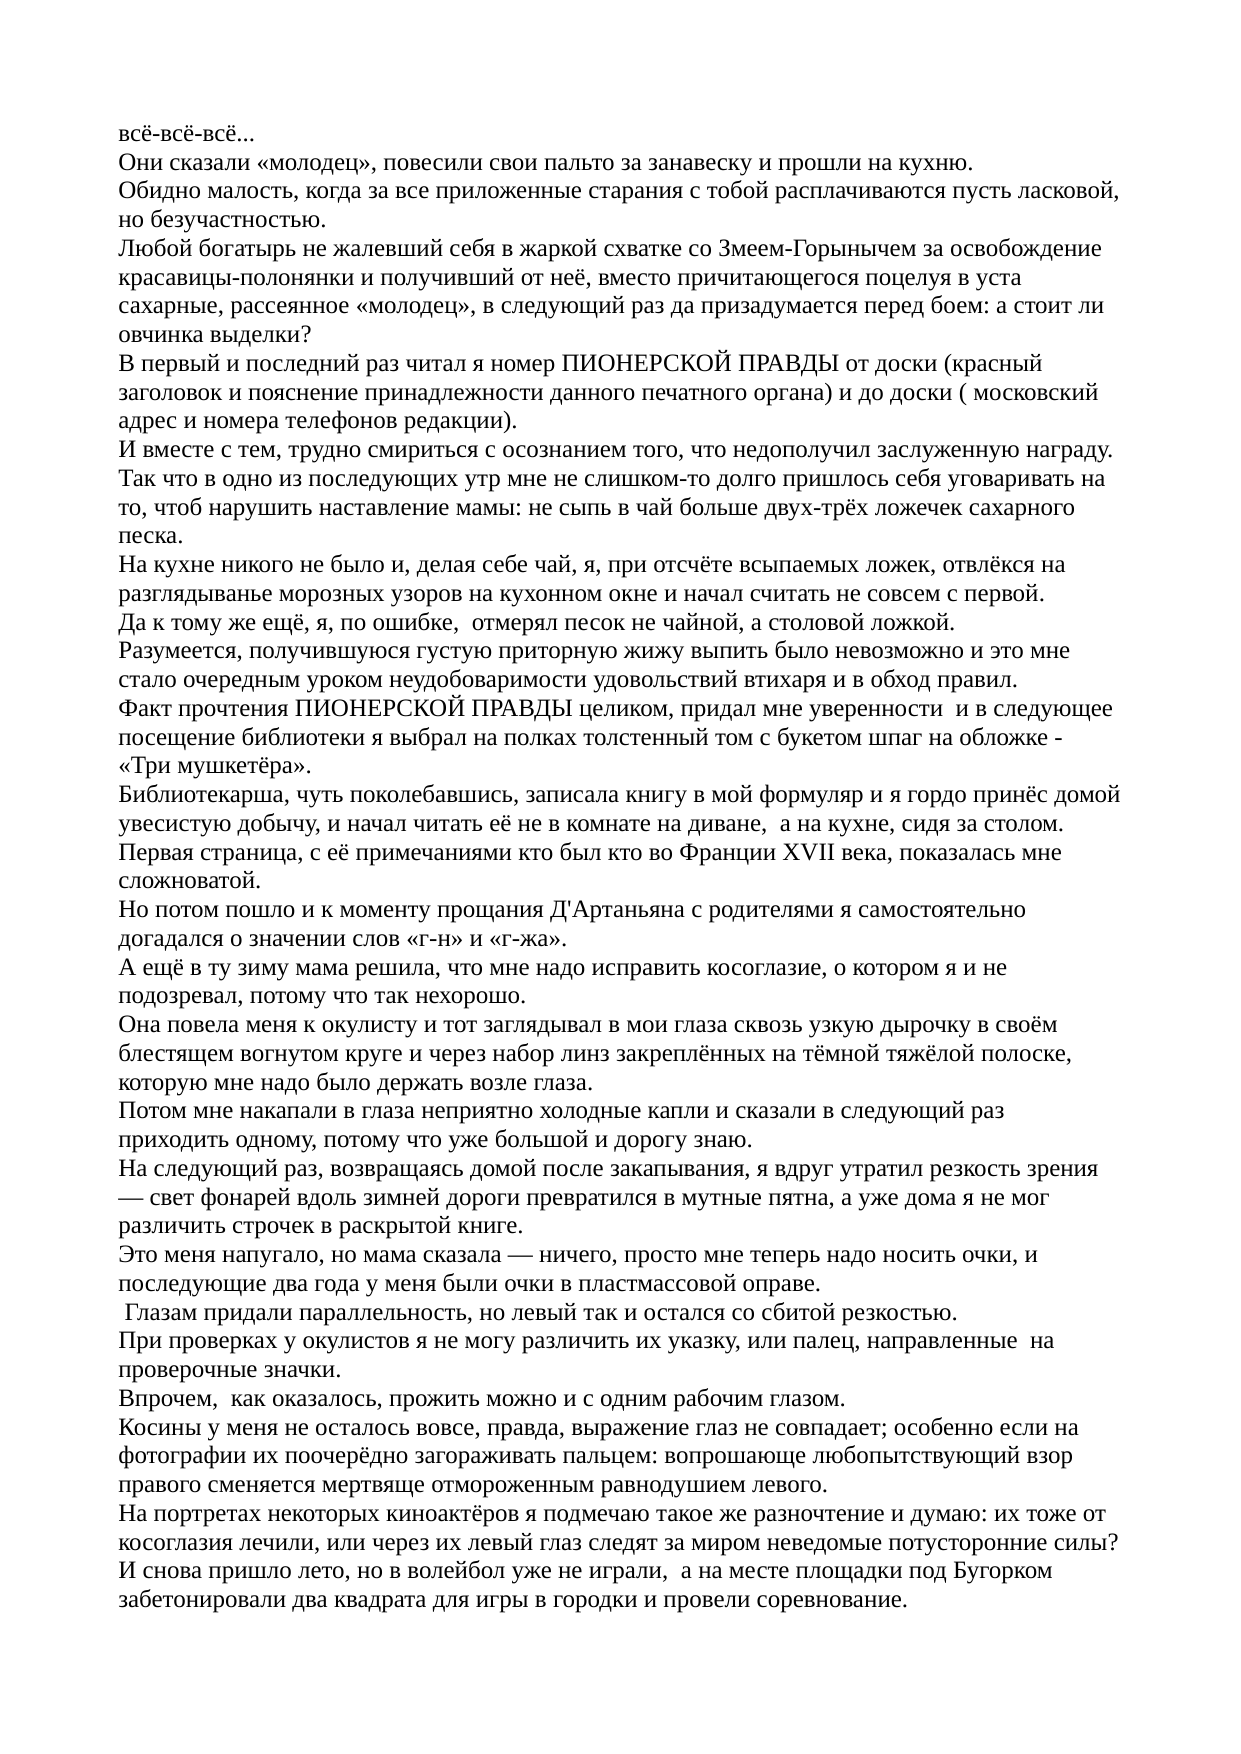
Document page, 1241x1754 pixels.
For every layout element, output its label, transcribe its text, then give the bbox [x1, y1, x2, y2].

text На портретах некоторых киноактёров я подмечаю такое же разночтение и думаю: их тоже от косоглазия лечили, или через их левый глаз следят за миром неведомые потусторонние силы? [118, 1498, 1122, 1556]
text На следующий раз, возвращаясь домой после закапывания, я вдруг утратил резкость зрения — свет фонарей вдоль зимней дороги превратился в мутные пятна, а уже дома я не мог различить строчек в раскрытой книге. [118, 1153, 1122, 1239]
text Факт прочтения ПИОНЕРСКОЙ ПРАВДЫ целиком, придал мне уверенности и в следующее посещение библиотеки я выбрал на полках толстенный том с букетом шпаг на обложке - «Три мушкетёра». [118, 693, 1122, 779]
text Они сказали «молодец», повесили свои пальто за занавеску и прошли на кухню. [118, 147, 1122, 176]
text Обидно малость, когда за все приложенные старания с тобой расплачиваются пусть ласковой, но безучастностью. [118, 176, 1122, 233]
text Но потом пошло и к моменту прощания Д'Aртаньяна с родителями я самостоятельно догадался о значении слов «г-н» и «г-жа». [118, 894, 1122, 952]
text Впрочем, как оказалось, прожить можно и с одним рабочим глазом. [118, 1383, 1122, 1412]
text Косины у меня не осталось вовсе, правда, выражение глаз не совпадает; особенно если на фотографии их поочерёдно загораживать пальцем: вопрошающе любопытствующий взор правого сменяется мертвяще отмороженным равнодушием левого. [118, 1412, 1122, 1498]
text Так что в одно из последующих утр мне не слишком-то долго пришлось себя уговаривать на то, чтоб нарушить наставление мамы: не сыпь в чай больше двух-трёх ложечек сахарного песка. [118, 463, 1122, 549]
text Библиотекарша, чуть поколебавшись, записала книгу в мой формуляр и я гордо принёс домой увесистую добычу, и начал читать её не в комнате на диване, а на кухне, сидя за столом. [118, 779, 1122, 837]
text А ещё в ту зиму мама решила, что мне надо исправить косоглазие, о котором я и не подозревал, потому что так нехорошо. [118, 952, 1122, 1009]
text При проверках у окулистов я не могу различить их указку, или палец, направленные на проверочные значки. [118, 1326, 1122, 1383]
text Да к тому же ещё, я, по ошибке, отмерял песок не чайной, а столовой ложкой. [118, 607, 1122, 636]
text Глазам придали параллельность, но левый так и остался со сбитой резкостью. [118, 1297, 1122, 1326]
text И вместе с тем, трудно смириться с осознанием того, что недополучил заслуженную награду. [118, 434, 1122, 463]
text Первая страница, с её примечаниями кто был кто во Франции XVII века, показалась мне сложноватой. [118, 837, 1122, 894]
text Разумеется, получившуюся густую приторную жижу выпить было невозможно и это мне стало очередным уроком неудобоваримости удовольствий втихаря и в обход правил. [118, 636, 1122, 693]
text Потом мне накапали в глаза неприятно холодные капли и сказали в следующий раз приходить одному, потому что уже большой и дорогу знаю. [118, 1096, 1122, 1153]
text В первый и последний раз читал я номер ПИОНЕРСКОЙ ПРАВДЫ от доски (красный заголовок и пояснение принадлежности данного печатного органа) и до доски ( московский адрес и номера телефонов редакции). [118, 348, 1122, 434]
text Это меня напугало, но мама сказала — ничего, просто мне теперь надо носить очки, и последующие два года у меня были очки в пластмассовой оправе. [118, 1239, 1122, 1297]
text Любой богатырь не жалевший себя в жаркой схватке со Змеем-Горынычем за освобождение красавицы-полонянки и получивший от неё, вместо причитающегося поцелуя в уста сахарные, рассеянное «молодец», в следующий раз да призадумается перед боем: а стоит ли овчинка выделки? [118, 233, 1122, 348]
text всё-всё-всё... [118, 118, 1122, 147]
text На кухне никого не было и, делая себе чай, я, при отсчёте всыпаемых ложек, отвлёкся на разглядыванье морозных узоров на кухонном окне и начал считать не совсем с первой. [118, 549, 1122, 607]
text Она повела меня к окулисту и тот заглядывал в мои глаза сквозь узкую дырочку в своём блестящем вогнутом круге и через набор линз закреплённых на тёмной тяжёлой полоске, которую мне надо было держать возле глаза. [118, 1009, 1122, 1096]
text И снова пришло лето, но в волейбол уже не играли, а на месте площадки под Бугорком забетонировали два квадрата для игры в городки и провели соревнование. [118, 1556, 1122, 1613]
